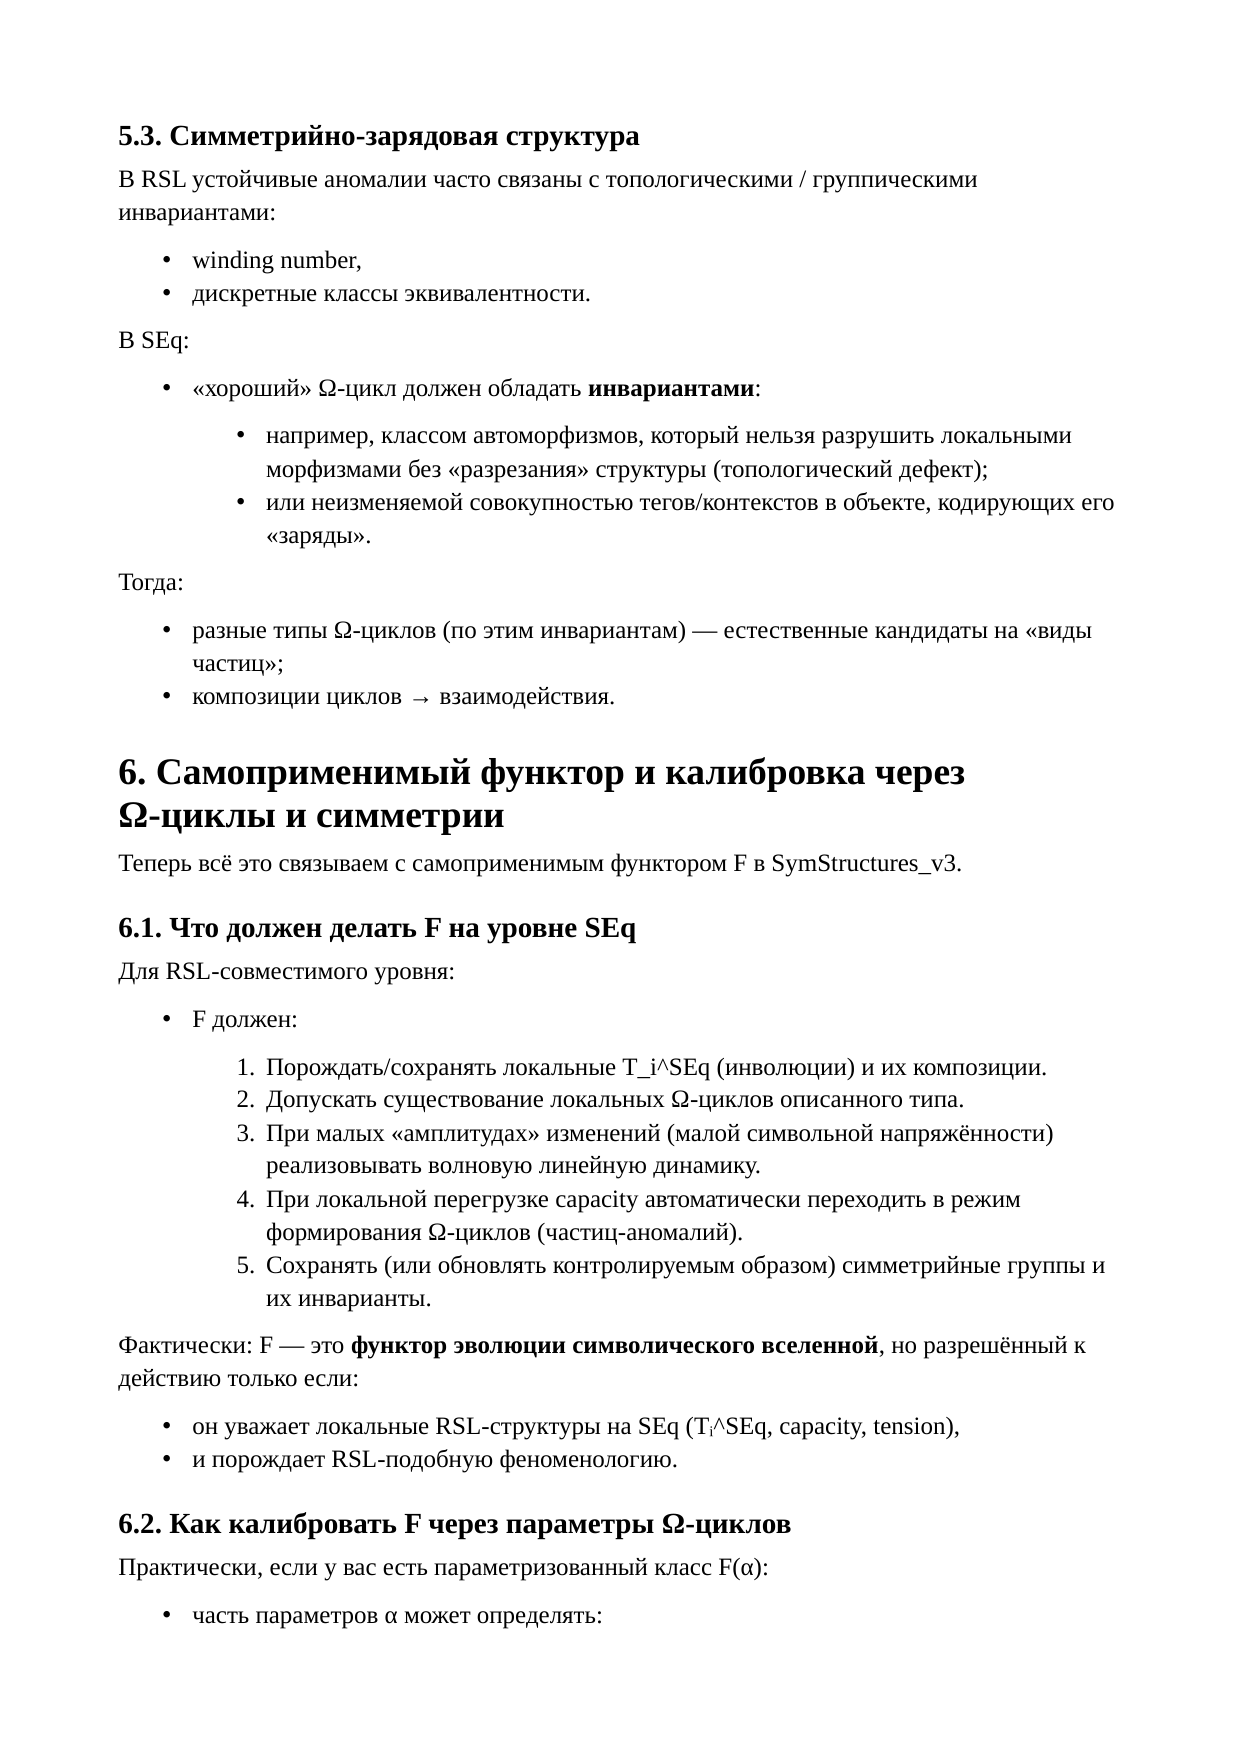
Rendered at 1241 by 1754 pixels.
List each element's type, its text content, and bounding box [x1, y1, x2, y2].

list F должен: [162, 1004, 1122, 1033]
list он уважает локальные RSL‑структуры на SEq (Tᵢ^SEq, capacity, tension), [162, 1411, 1122, 1440]
list Допускать существование локальных Ω‑циклов описанного типа. [236, 1084, 1122, 1113]
list или неизменяемой совокупностью тегов/контекстов в объекте, кодирующих его «заряды». [236, 487, 1122, 548]
list При малых «амплитудах» изменений (малой символьной напряжённости) реализовывать волновую линейную динамику. [236, 1118, 1122, 1179]
text Для RSL‑совместимого уровня: [118, 956, 1122, 985]
subtitle 6. Самоприменимый функтор и калибровка через Ω‑циклы и симметрии [118, 749, 1122, 836]
list разные типы Ω‑циклов (по этим инвариантам) — естественные кандидаты на «виды частиц»; [162, 615, 1122, 677]
list «хороший» Ω‑цикл должен обладать инвариантами: [162, 373, 1122, 402]
list часть параметров α может определять: [162, 1600, 1122, 1628]
list При локальной перегрузке capacity автоматически переходить в режим формирования Ω‑циклов (частиц‑аномалий). [236, 1184, 1122, 1245]
subtitle 6.1. Что должен делать F на уровне SEq [118, 910, 1122, 944]
subtitle 5.3. Симметрийно‑зарядовая структура [118, 118, 1122, 152]
list композиции циклов → взаимодействия. [162, 681, 1122, 710]
subtitle 6.2. Как калибровать F через параметры Ω‑циклов [118, 1506, 1122, 1540]
text Практически, если у вас есть параметризованный класс F(α): [118, 1552, 1122, 1581]
list дискретные классы эквивалентности. [162, 278, 1122, 307]
text Фактически: F — это функтор эволюции символического вселенной, но разрешённый к действию только если: [118, 1330, 1122, 1392]
list winding number, [162, 245, 1122, 273]
list Сохранять (или обновлять контролируемым образом) симметрийные группы и их инварианты. [236, 1250, 1122, 1311]
text В SEq: [118, 325, 1122, 354]
text Тогда: [118, 567, 1122, 596]
list например, классом автоморфизмов, который нельзя разрушить локальными морфизмами без «разрезания» структуры (топологический дефект); [236, 421, 1122, 482]
text Теперь всё это связываем с самоприменимым функтором F в SymStructures_v3. [118, 848, 1122, 877]
list и порождает RSL‑подобную феноменологию. [162, 1444, 1122, 1473]
text В RSL устойчивые аномалии часто связаны с топологическими / группическими инвариантами: [118, 164, 1122, 226]
list Порождать/сохранять локальные T_i^SEq (инволюции) и их композиции. [236, 1052, 1122, 1080]
